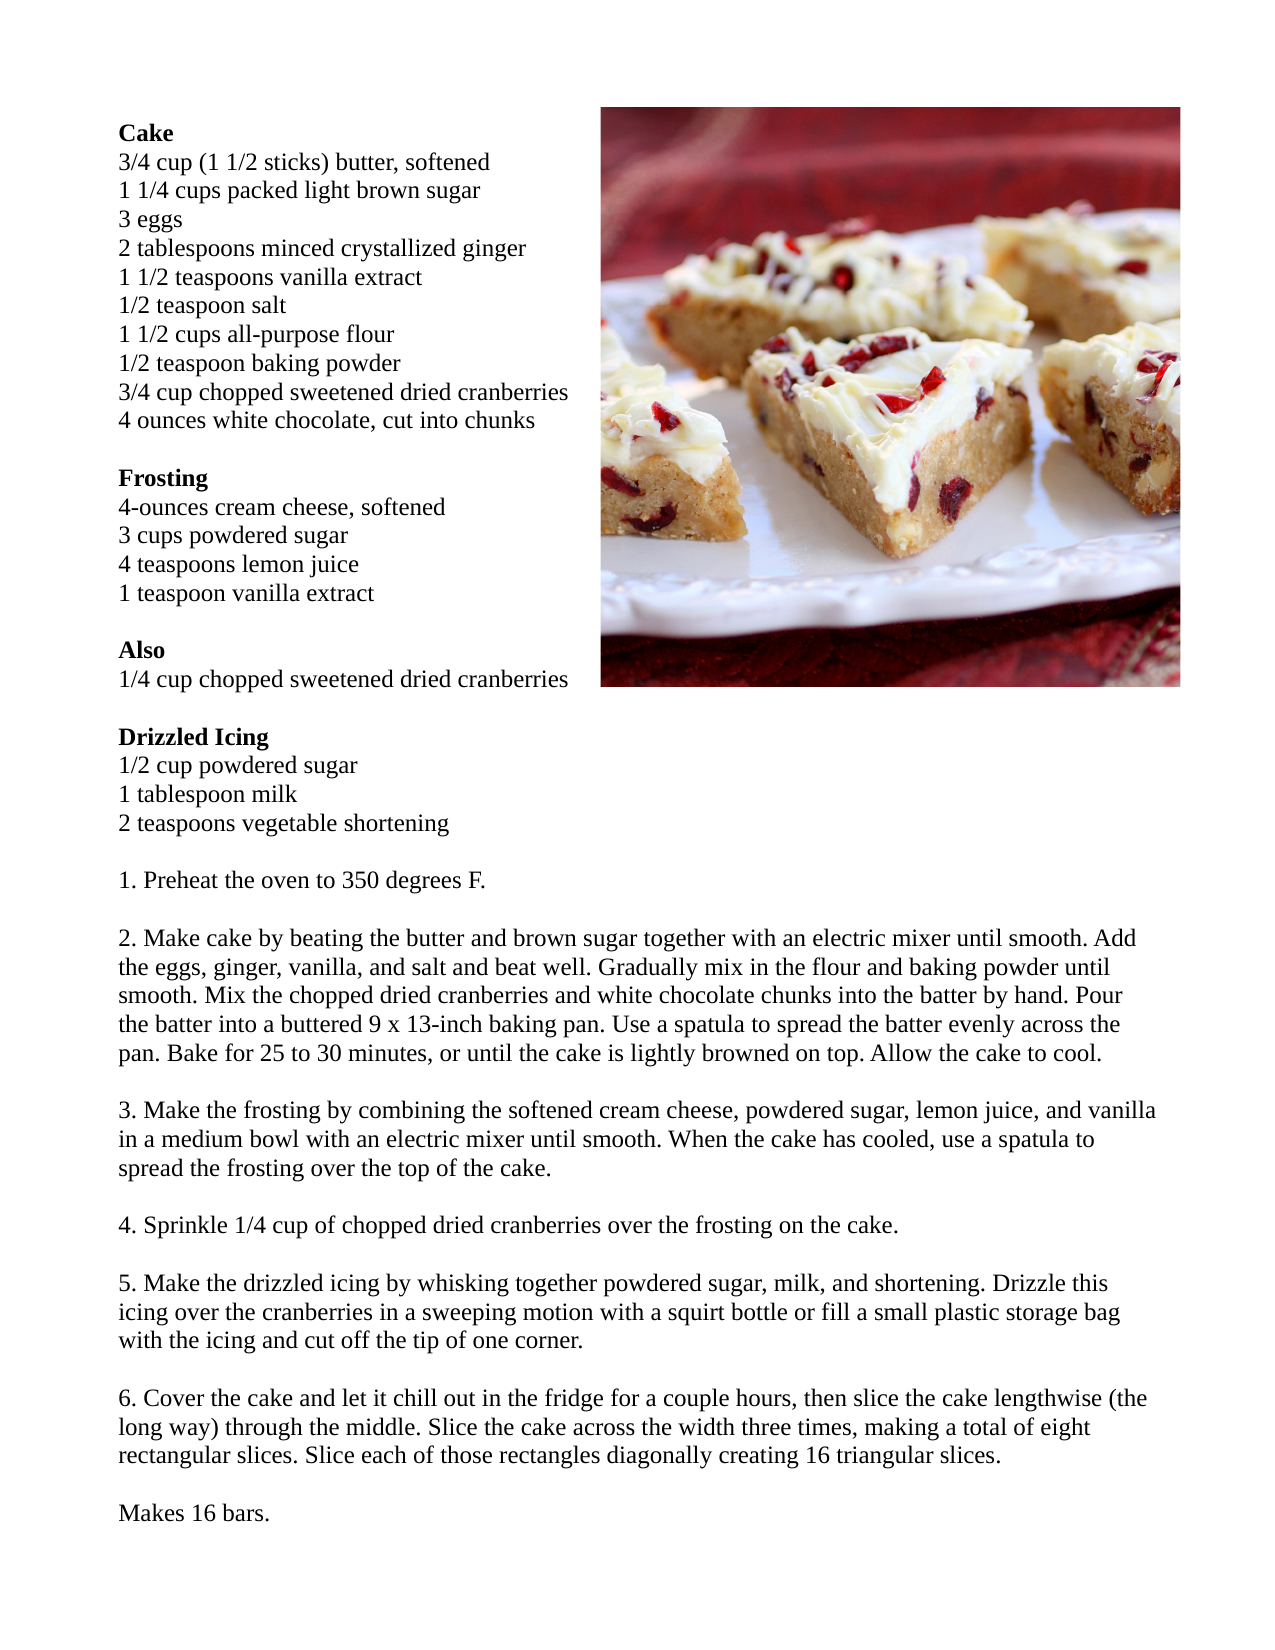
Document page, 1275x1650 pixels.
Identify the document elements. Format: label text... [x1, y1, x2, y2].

text 5. Make the drizzled icing by whisking together powdered sugar, milk, and shortening. Drizzle this icing over the cranberries in a sweeping motion with a squirt bottle or fill a small plastic storage bag with the icing and cut off the tip of one corner. [118, 1268, 1157, 1354]
text 2. Make cake by beating the butter and brown sugar together with an electric mixer until smooth. Add the eggs, ginger, vanilla, and salt and beat well. Gradually mix in the flour and baking powder until smooth. Mix the chopped dried cranberries and white chocolate chunks into the batter by hand. Pour the batter into a buttered 9 x 13-inch baking pan. Use a spatula to spread the batter evenly across the pan. Bake for 25 to 30 minutes, or until the cake is lightly browned on top. Allow the cake to cool. [118, 923, 1157, 1067]
picture [600, 107, 1181, 687]
text 4 ounces white chocolate, cut into chunks [118, 406, 600, 434]
text 4 teaspoons lemon juice [118, 549, 600, 578]
text 2 tablespoons minced crystallized ginger [118, 233, 600, 262]
text 4-ounces cream cheese, softened [118, 492, 600, 521]
text 1 tablespoon milk [118, 779, 1157, 808]
text 1 1/4 cups packed light brown sugar [118, 176, 600, 204]
text Also [118, 636, 600, 664]
text 1/2 cup powdered sugar [118, 751, 1157, 779]
text Drizzled Icing [118, 722, 1157, 751]
text 2 teaspoons vegetable shortening [118, 808, 1157, 837]
text Frosting [118, 463, 600, 492]
text 1 1/2 cups all-purpose flour [118, 319, 600, 348]
text 1/2 teaspoon baking powder [118, 348, 600, 377]
text 1 1/2 teaspoons vanilla extract [118, 262, 600, 291]
text 3 cups powdered sugar [118, 521, 600, 549]
text 1 teaspoon vanilla extract [118, 578, 600, 607]
text 6. Cover the cake and let it chill out in the fridge for a couple hours, then slice the cake lengthwise (the long way) through the middle. Slice the cake across the width three times, making a total of eight rectangular slices. Slice each of those rectangles diagonally creating 16 triangular slices. [118, 1383, 1157, 1469]
text 1/2 teaspoon salt [118, 291, 600, 319]
text 3. Make the frosting by combining the softened cream cheese, powdered sugar, lemon juice, and vanilla in a medium bowl with an electric mixer until smooth. When the cake has cooled, use a spatula to spread the frosting over the top of the cake. [118, 1096, 1157, 1182]
text 3/4 cup (1 1/2 sticks) butter, softened [118, 147, 600, 176]
text 1/4 cup chopped sweetened dried cranberries [118, 664, 1157, 693]
text Cake [118, 118, 600, 147]
text 1. Preheat the oven to 350 degrees F. [118, 866, 1157, 894]
text Makes 16 bars. [118, 1498, 1157, 1527]
text 4. Sprinkle 1/4 cup of chopped dried cranberries over the frosting on the cake. [118, 1211, 1157, 1239]
text 3/4 cup chopped sweetened dried cranberries [118, 377, 600, 406]
text 3 eggs [118, 204, 600, 233]
